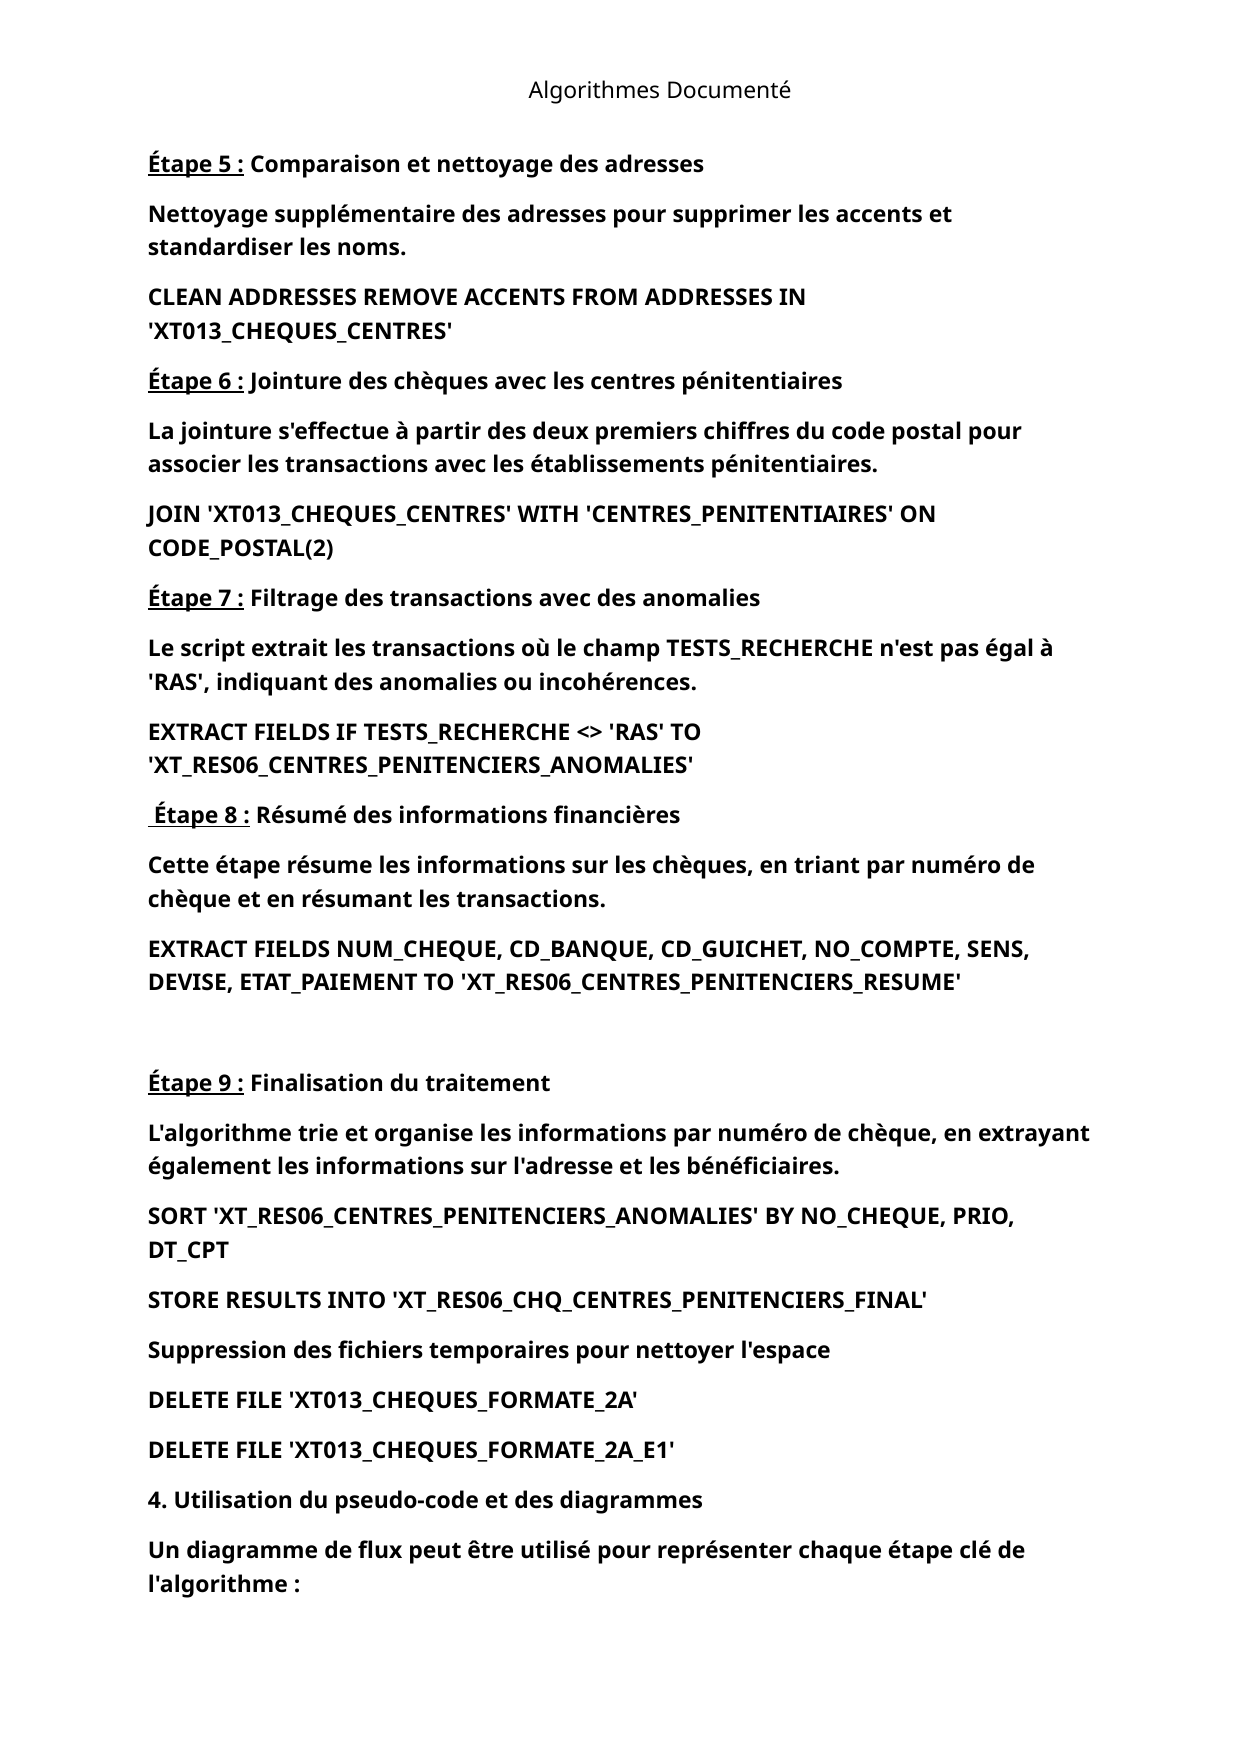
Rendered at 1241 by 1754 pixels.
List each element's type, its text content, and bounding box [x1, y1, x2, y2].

text L'algorithme trie et organise les informations par numéro de chèque, en extrayant également les informations sur l'adresse et les bénéficiaires. [148, 1117, 1093, 1181]
text SORT 'XT_RES06_CENTRES_PENITENCIERS_ANOMALIES' BY NO_CHEQUE, PRIO, DT_CPT [148, 1200, 1093, 1265]
text Nettoyage supplémentaire des adresses pour supprimer les accents et standardiser les noms. [148, 198, 1093, 262]
text La jointure s'effectue à partir des deux premiers chiffres du code postal pour associer les transactions avec les établissements pénitentiaires. [148, 415, 1093, 479]
text CLEAN ADDRESSES REMOVE ACCENTS FROM ADDRESSES IN 'XT013_CHEQUES_CENTRES' [148, 281, 1093, 346]
text EXTRACT FIELDS IF TESTS_RECHERCHE <> 'RAS' TO 'XT_RES06_CENTRES_PENITENCIERS_ANOMALIES' [148, 716, 1093, 780]
text Étape 6 : Jointure des chèques avec les centres pénitentiaires [148, 365, 1093, 396]
text Cette étape résume les informations sur les chèques, en triant par numéro de chèque et en résumant les transactions. [148, 849, 1093, 914]
text Étape 8 : Résumé des informations financières [148, 799, 1093, 830]
text STORE RESULTS INTO 'XT_RES06_CHQ_CENTRES_PENITENCIERS_FINAL' [148, 1284, 1093, 1315]
text DELETE FILE 'XT013_CHEQUES_FORMATE_2A' [148, 1384, 1093, 1415]
text Suppression des fichiers temporaires pour nettoyer l'espace [148, 1334, 1093, 1365]
text JOIN 'XT013_CHEQUES_CENTRES' WITH 'CENTRES_PENITENTIAIRES' ON CODE_POSTAL(2) [148, 498, 1093, 563]
text Étape 5 : Comparaison et nettoyage des adresses [148, 148, 1093, 179]
text Étape 9 : Finalisation du traitement [148, 1066, 1093, 1098]
text Le script extrait les transactions où le champ TESTS_RECHERCHE n'est pas égal à 'RAS', indiquant des anomalies ou incohérences. [148, 632, 1093, 697]
text 4. Utilisation du pseudo-code et des diagrammes [148, 1484, 1093, 1515]
text Étape 7 : Filtrage des transactions avec des anomalies [148, 582, 1093, 613]
text DELETE FILE 'XT013_CHEQUES_FORMATE_2A_E1' [148, 1434, 1093, 1465]
text EXTRACT FIELDS NUM_CHEQUE, CD_BANQUE, CD_GUICHET, NO_COMPTE, SENS, DEVISE, ETAT_PAIEMENT TO 'XT_RES06_CENTRES_PENITENCIERS_RESUME' [148, 933, 1093, 997]
text Un diagramme de flux peut être utilisé pour représenter chaque étape clé de l'algorithme : [148, 1534, 1093, 1599]
